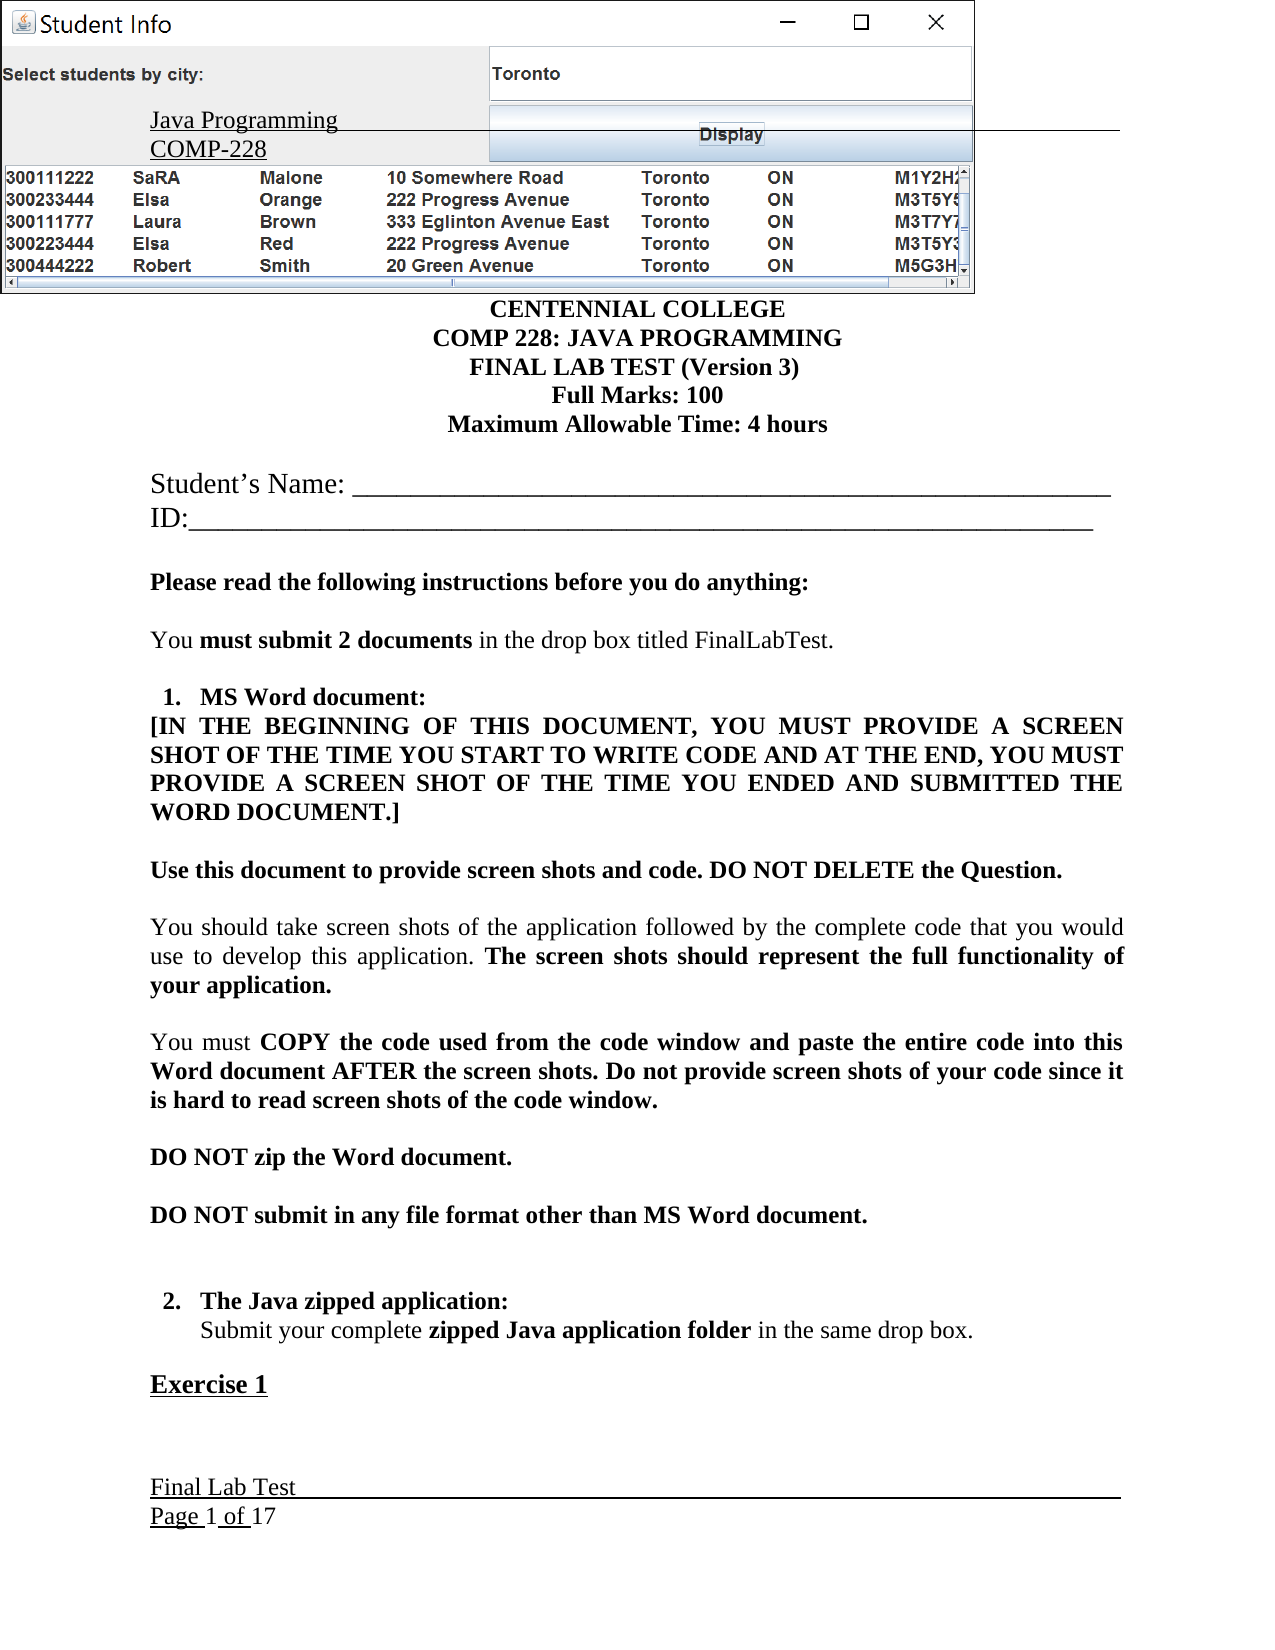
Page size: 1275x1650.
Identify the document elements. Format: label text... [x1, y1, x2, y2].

list MS Word document: [162, 682, 1125, 711]
text DO NOT submit in any file format other than MS Word document. [150, 1200, 1125, 1228]
picture [0, 0, 975, 294]
text Submit your complete zipped Java application folder in the same drop box. [200, 1315, 1125, 1343]
text DO NOT zip the Word document. [150, 1142, 1125, 1171]
subtitle Exercise 1 [150, 1368, 1125, 1399]
text COMP 228: JAVA PROGRAMMING [150, 323, 1125, 352]
text CENTENNIAL COLLEGE [150, 196, 1125, 323]
text Maximum Allowable Time: 4 hours [150, 409, 1125, 438]
list The Java zipped application: [162, 1286, 1125, 1315]
text Use this document to provide screen shots and code. DO NOT DELETE the Question. [150, 855, 1125, 883]
text [IN THE BEGINNING OF THIS DOCUMENT, YOU MUST PROVIDE A SCREEN SHOT OF THE TIME YOU START TO WRITE CODE AND AT THE END, YOU MUST PROVIDE A SCREEN SHOT OF THE TIME YOU ENDED AND SUBMITTED THE WORD DOCUMENT.] [150, 711, 1125, 826]
text ID:______________________________________________________________ [150, 500, 1125, 534]
text You must COPY the code used from the code window and paste the entire code into this Word document AFTER the screen shots. Do not provide screen shots of your code since it is hard to read screen shots of the code window. [150, 1027, 1125, 1113]
text Please read the following instructions before you do anything: [150, 567, 1125, 596]
text You must submit 2 documents in the drop box titled FinalLabTest. [150, 625, 1125, 653]
text Student’s Name: ____________________________________________________ [150, 467, 1125, 500]
text You should take screen shots of the application followed by the complete code that you would use to develop this application. The screen shots should represent the full functionality of your application. [150, 912, 1125, 998]
text Full Marks: 100 [150, 380, 1125, 409]
text FINAL LAB TEST (Version 3) [150, 352, 1125, 380]
